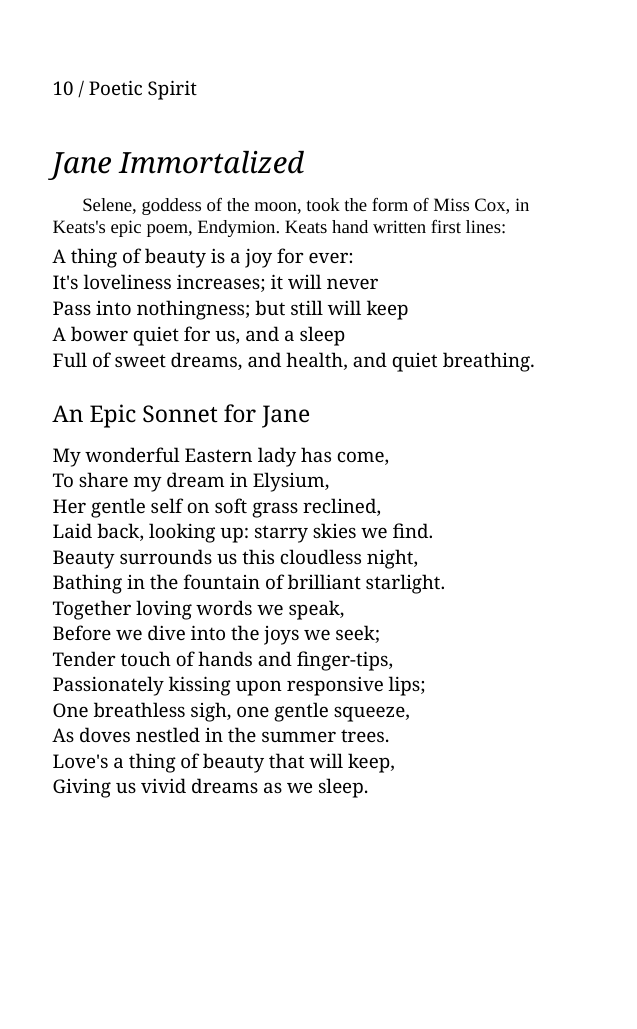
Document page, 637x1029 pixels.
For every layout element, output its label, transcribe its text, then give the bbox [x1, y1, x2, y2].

text Pass into nothingness; but still will keep [52, 295, 538, 321]
subtitle An Epic Sonnet for Jane [52, 398, 538, 429]
text Before we dive into the joys we seek; [52, 621, 538, 646]
text Selene, goddess of the moon, took the form of Miss Cox, in Keats's epic poem, Endymion. Keats hand written first lines: [52, 194, 538, 237]
text Passionately kissing upon responsive lips; [52, 672, 538, 697]
text Beauty surrounds us this cloudless night, [52, 544, 538, 569]
text Full of sweet dreams, and health, and quiet breathing. [52, 347, 538, 373]
text A thing of beauty is a joy for ever: [52, 243, 538, 269]
text Giving us vivid dreams as we sleep. [52, 774, 538, 799]
text Love's a thing of beauty that will keep, [52, 748, 538, 774]
text As doves nestled in the summer trees. [52, 723, 538, 748]
text Laid back, looking up: starry skies we find. [52, 518, 538, 544]
text One breathless sigh, one gentle squeeze, [52, 697, 538, 723]
subtitle Jane Immortalized [52, 142, 538, 182]
text My wonderful Eastern lady has come, [52, 442, 538, 467]
text To share my dream in Elysium, [52, 467, 538, 493]
text Bathing in the fountain of brilliant starlight. [52, 569, 538, 595]
text It's loveliness increases; it will never [52, 269, 538, 295]
text Together loving words we speak, [52, 595, 538, 621]
text A bower quiet for us, and a sleep [52, 321, 538, 347]
text Her gentle self on soft grass reclined, [52, 493, 538, 518]
text Tender touch of hands and finger-tips, [52, 646, 538, 672]
